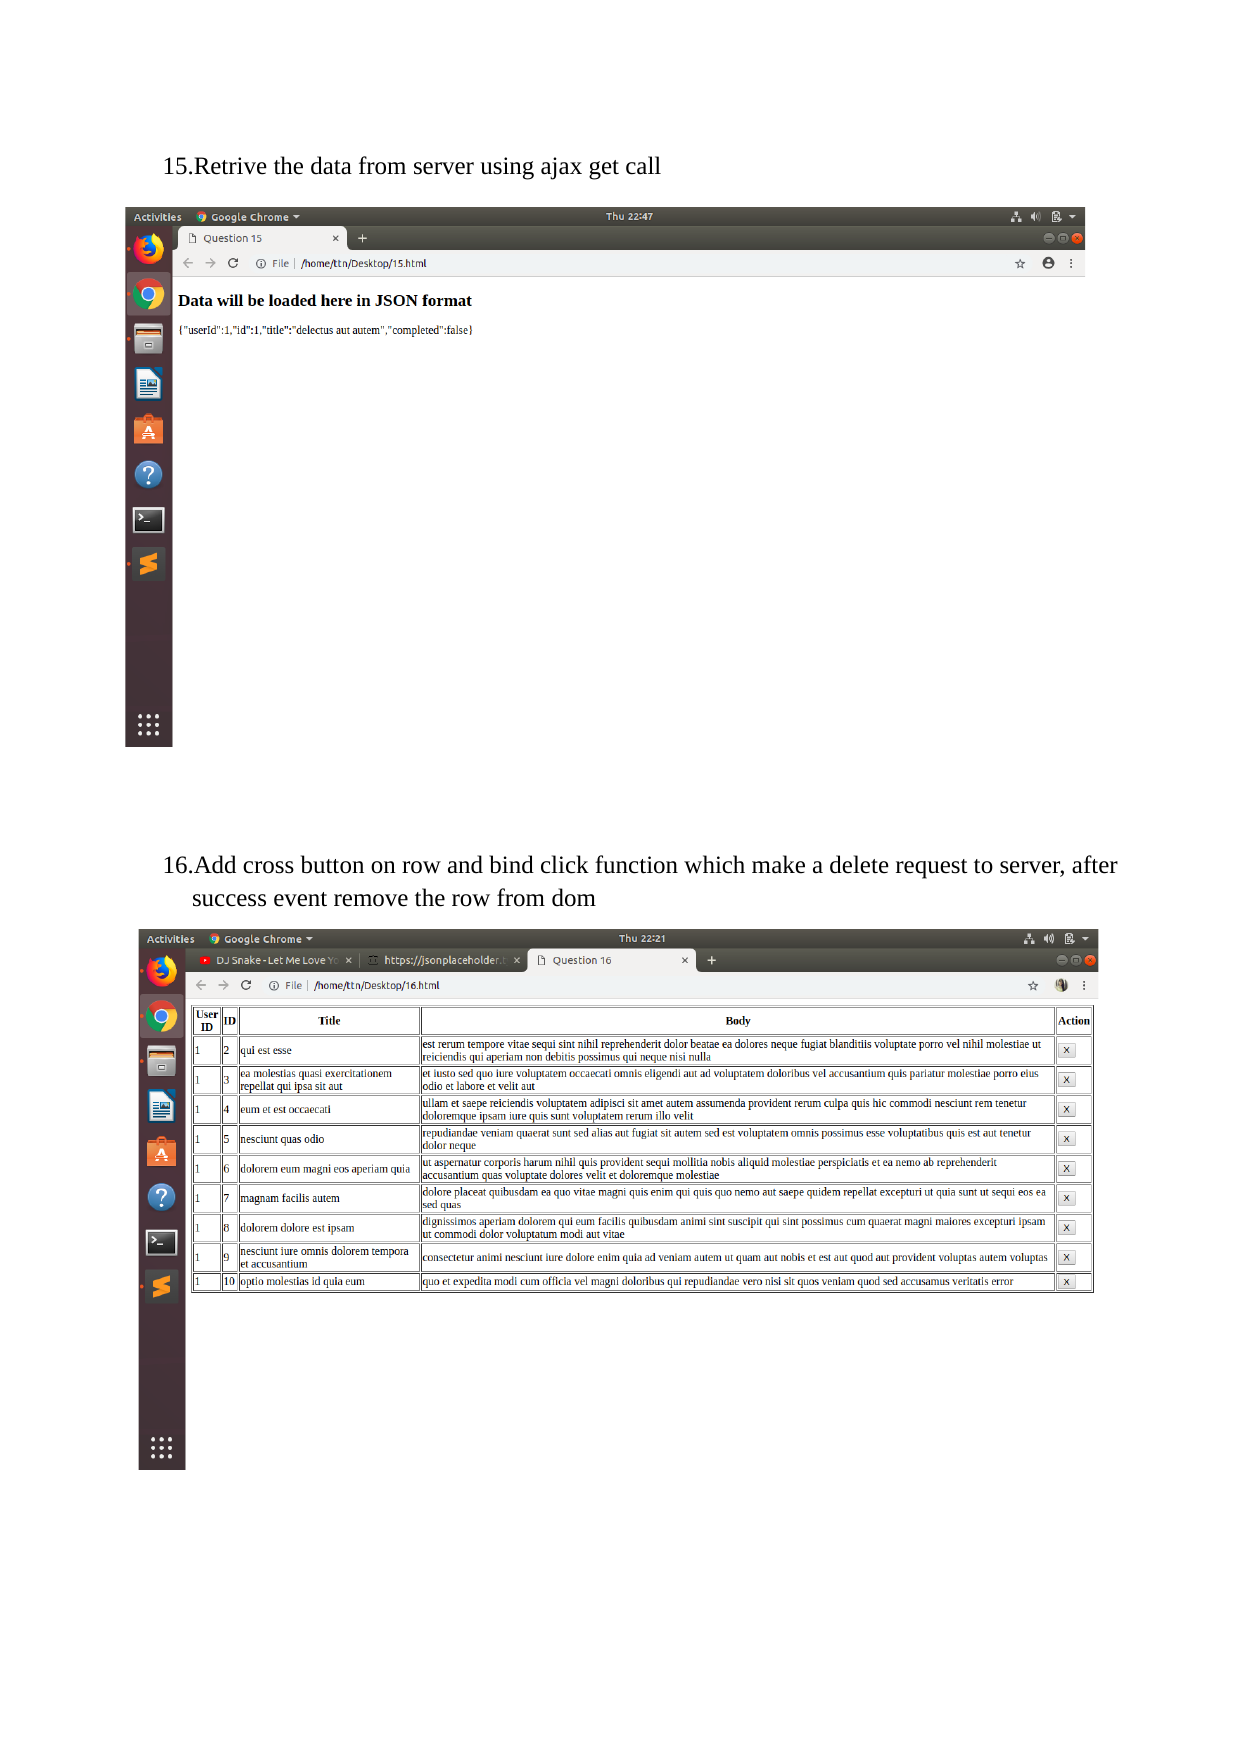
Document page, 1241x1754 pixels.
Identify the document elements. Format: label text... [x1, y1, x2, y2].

list Add cross button on row and bind click function which make a delete request to server, after success event remove the row from dom [162, 850, 1122, 912]
list Retrive the data from server using ajax get call [162, 151, 1122, 180]
picture [138, 929, 1099, 1470]
picture [125, 207, 1086, 747]
